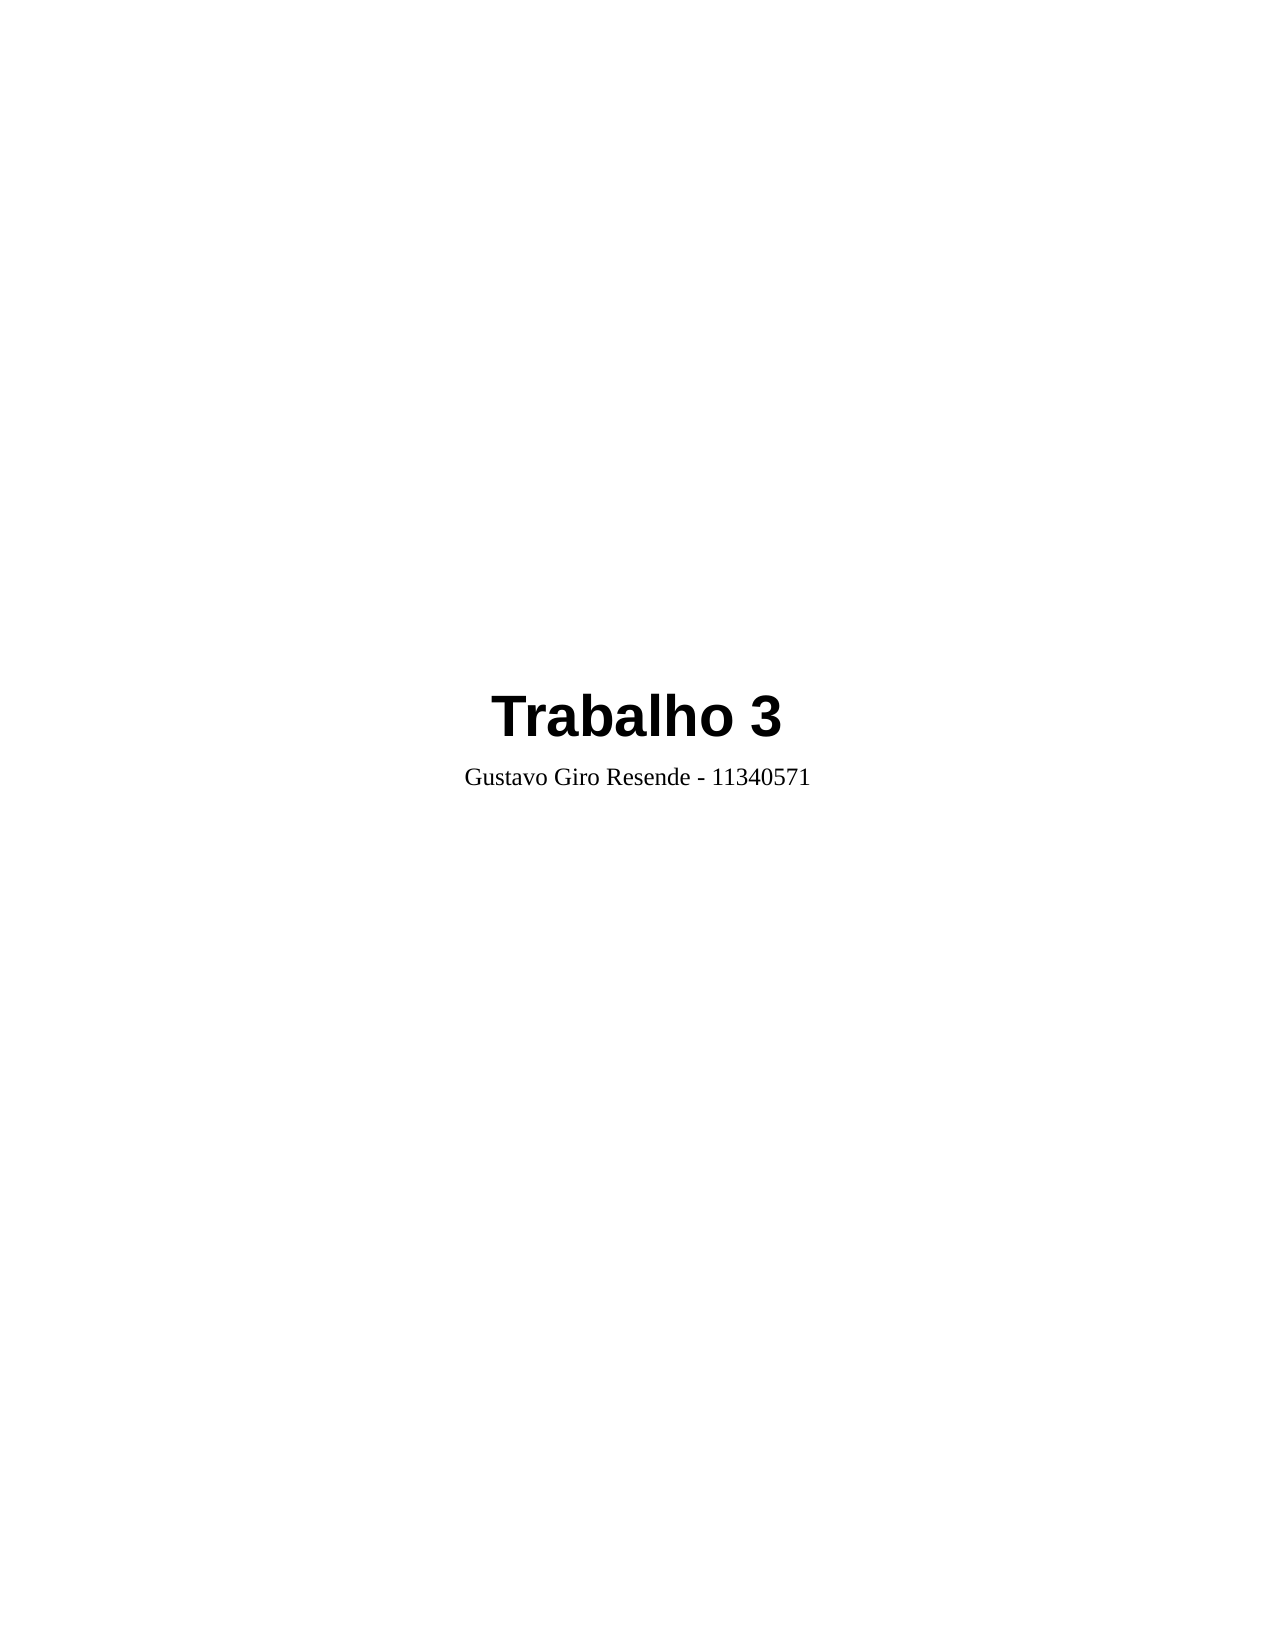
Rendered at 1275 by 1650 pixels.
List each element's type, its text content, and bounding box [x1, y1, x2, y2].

subtitle Gustavo Giro Resende - 11340571 [118, 762, 1157, 790]
title Trabalho 3 [118, 682, 1157, 749]
